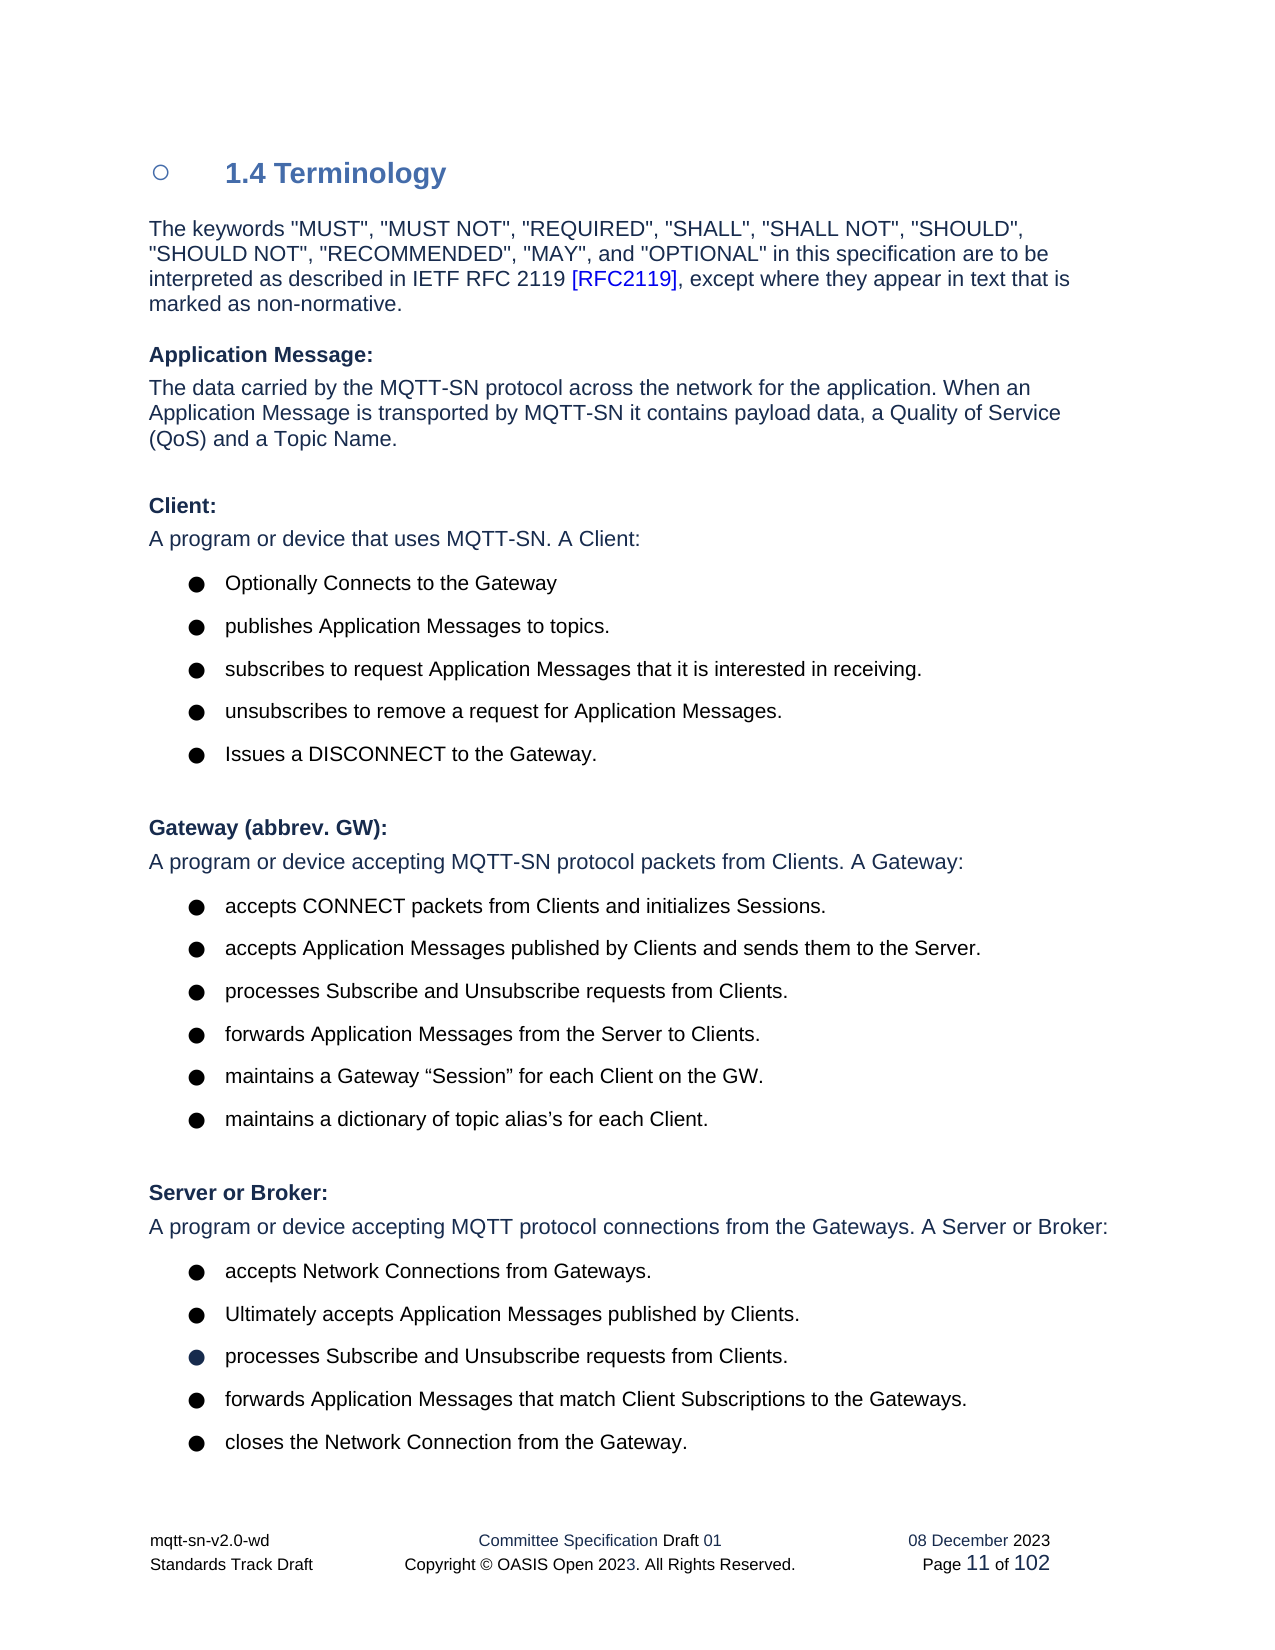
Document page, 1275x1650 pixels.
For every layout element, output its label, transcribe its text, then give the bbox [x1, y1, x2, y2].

text Client: [148, 493, 1124, 518]
text Application Message: [148, 342, 1124, 367]
text Server or Broker: [148, 1180, 1124, 1206]
list maintains a dictionary of topic alias’s for each Client. [187, 1096, 1125, 1138]
subtitle 1.4 Terminology [150, 150, 1124, 191]
text A program or device accepting MQTT-SN protocol packets from Clients. A Gateway: [148, 849, 1124, 874]
list unsubscribes to remove a request for Application Messages. [187, 688, 1125, 731]
text Gateway (abbrev. GW): [148, 815, 1124, 840]
list forwards Application Messages that match Client Subscriptions to the Gateways. [187, 1376, 1125, 1418]
list forwards Application Messages from the Server to Clients. [187, 1010, 1125, 1053]
list processes Subscribe and Unsubscribe requests from Clients. [187, 968, 1125, 1010]
text The keywords "MUST", "MUST NOT", "REQUIRED", "SHALL", "SHALL NOT", "SHOULD", "SHOULD NOT", "RECOMMENDED", "MAY", and "OPTIONAL" in this specification are to be interpreted as described in IETF RFC 2119 [RFC2119], except where they appear in text that is marked as non-normative. [148, 216, 1124, 317]
list accepts Network Connections from Gateways. [187, 1247, 1125, 1290]
text The data carried by the MQTT-SN protocol across the network for the application. When an Application Message is transported by MQTT-SN it contains payload data, a Quality of Service (QoS) and a Topic Name. [148, 375, 1124, 451]
list closes the Network Connection from the Gateway. [187, 1418, 1125, 1461]
text A program or device accepting MQTT protocol connections from the Gateways. A Server or Broker: [148, 1214, 1124, 1239]
list accepts CONNECT packets from Clients and initializes Sessions. [187, 882, 1125, 925]
list publishes Application Messages to topics. [187, 602, 1125, 645]
list processes Subscribe and Unsubscribe requests from Clients. [187, 1333, 1125, 1376]
list Issues a DISCONNECT to the Gateway. [187, 731, 1125, 773]
list subscribes to request Application Messages that it is interested in receiving. [187, 645, 1125, 688]
list Optionally Connects to the Gateway [187, 560, 1125, 602]
list Ultimately accepts Application Messages published by Clients. [187, 1290, 1125, 1333]
list maintains a Gateway “Session” for each Client on the GW. [187, 1053, 1125, 1096]
text A program or device that uses MQTT-SN. A Client: [148, 526, 1124, 551]
list accepts Application Messages published by Clients and sends them to the Server. [187, 925, 1125, 968]
